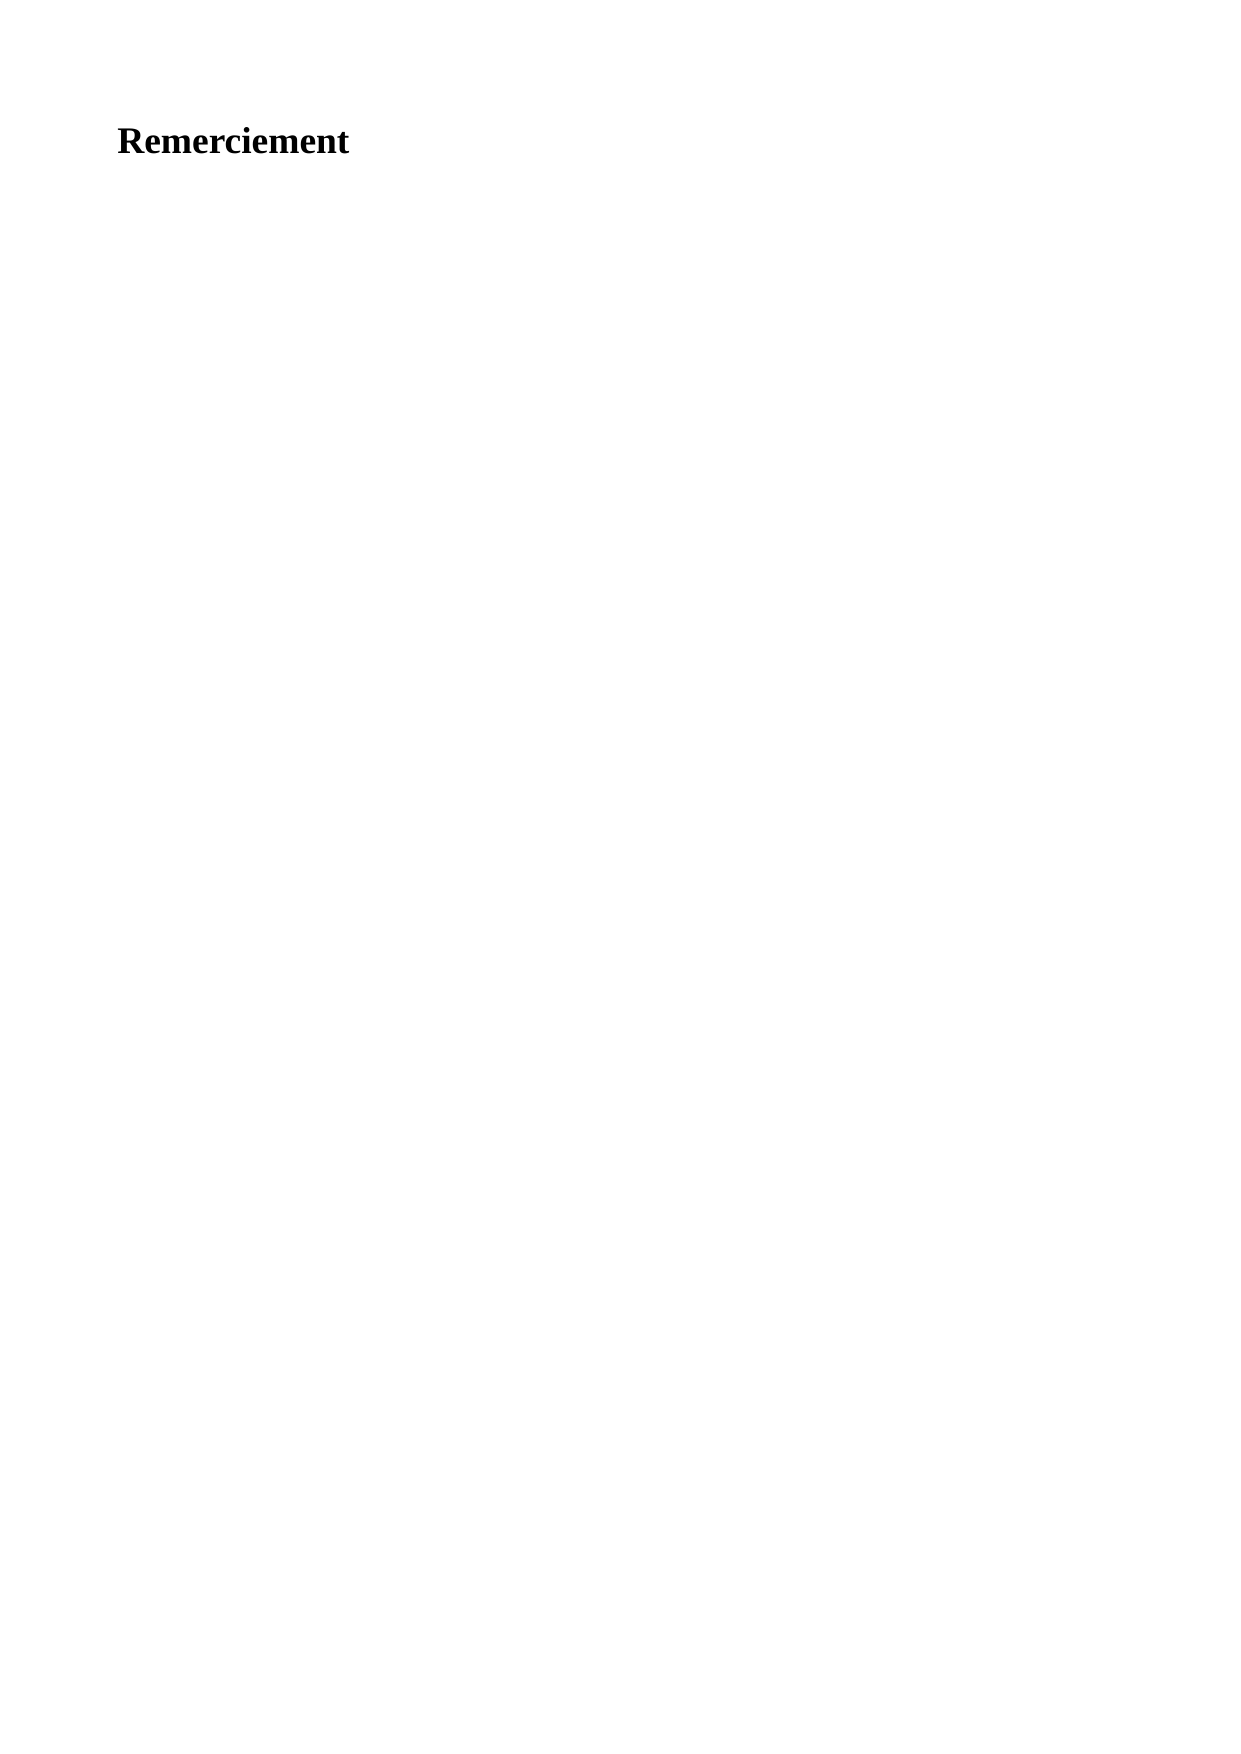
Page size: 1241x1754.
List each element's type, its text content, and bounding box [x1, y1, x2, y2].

text Remerciement [117, 118, 1123, 161]
